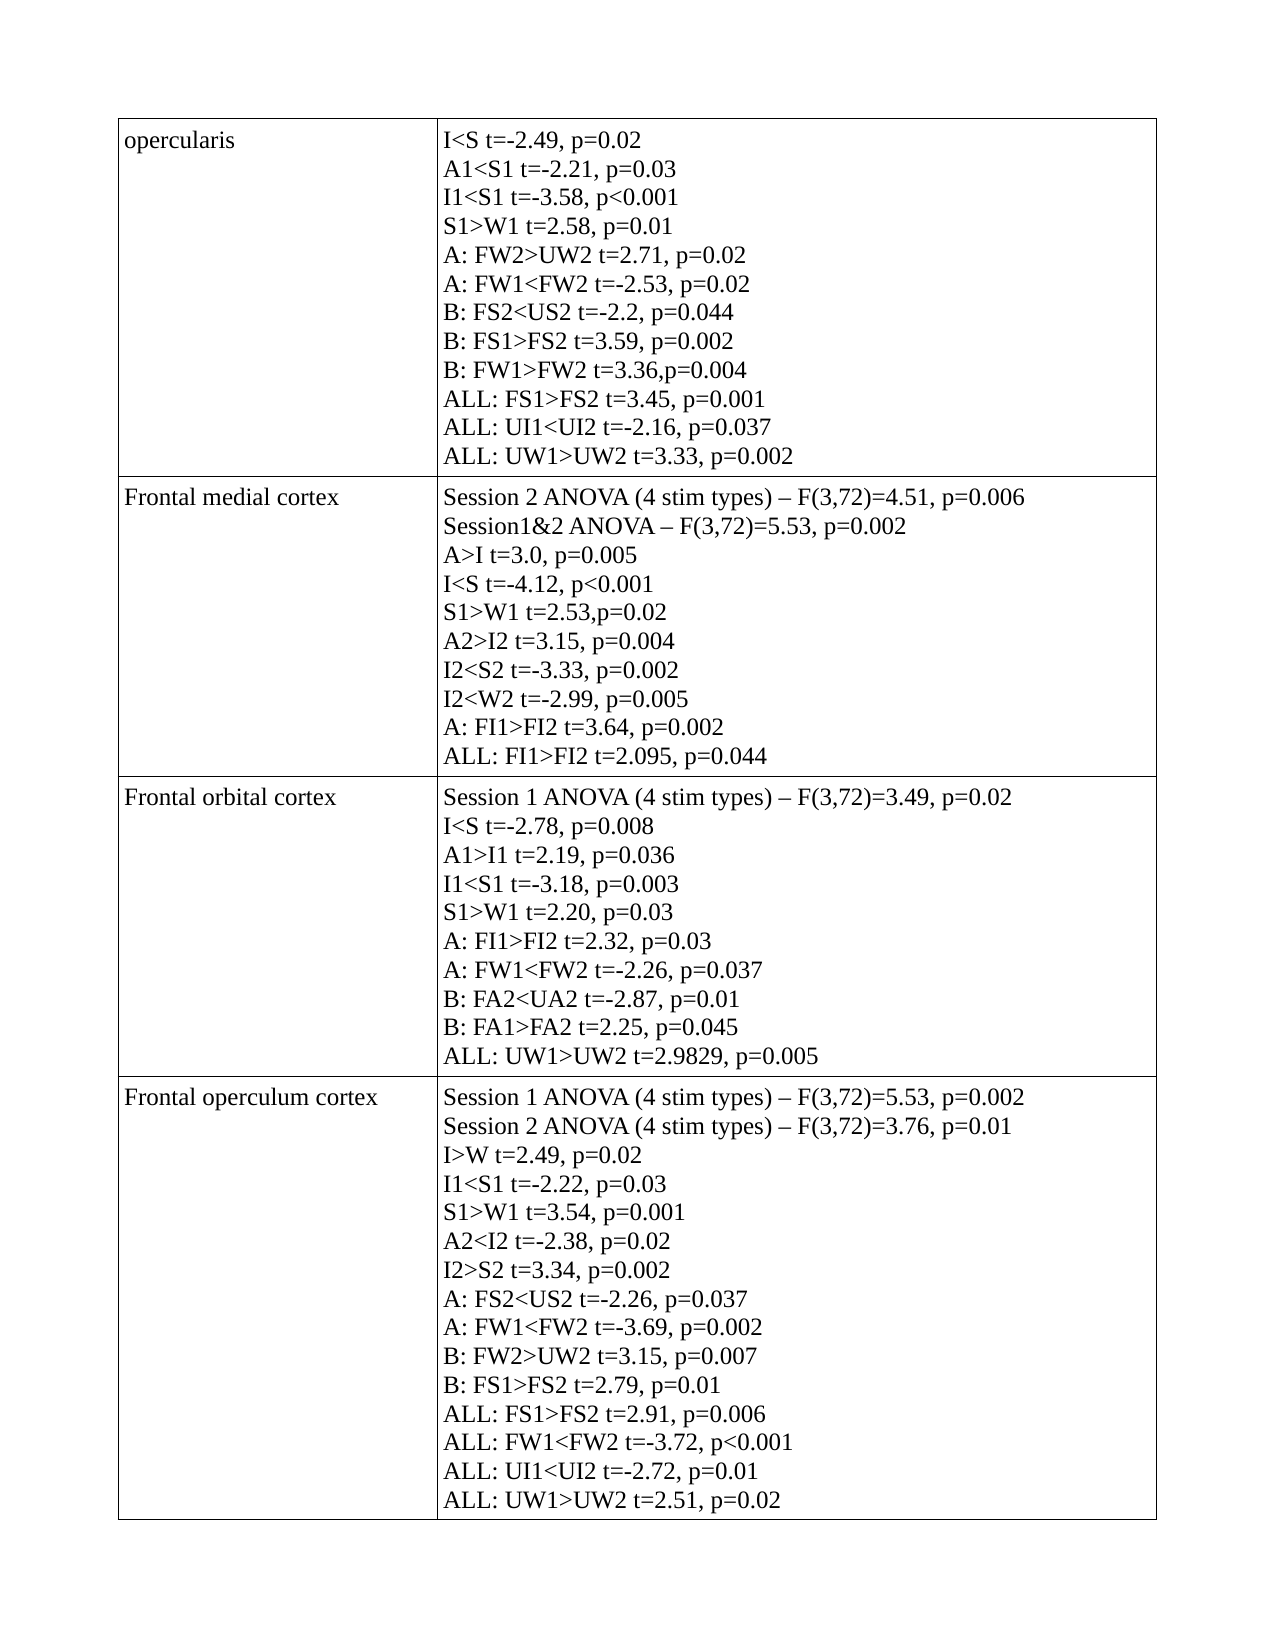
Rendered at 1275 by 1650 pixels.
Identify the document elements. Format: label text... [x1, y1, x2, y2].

table_cell opercularis [119, 119, 437, 476]
table_cell Frontal operculum cortex [119, 1077, 437, 1519]
table_cell Session 2 ANOVA (4 stim types) – F(3,72)=4.51, p=0.006 Session1&2 ANOVA – F(3,72)=5.53, p=0.002 A>I t=3.0, p=0.005 I<S t=-4.12, p<0.001 S1>W1 t=2.53,p=0.02 A2>I2 t=3.15, p=0.004 I2<S2 t=-3.33, p=0.002 I2<W2 t=-2.99, p=0.005 A: FI1>FI2 t=3.64, p=0.002 ALL: FI1>FI2 t=2.095, p=0.044 [438, 477, 1156, 776]
table_cell Frontal orbital cortex [119, 777, 437, 1076]
table_cell Frontal medial cortex [119, 477, 437, 776]
table_cell Session 1 ANOVA (4 stim types) – F(3,72)=5.53, p=0.002 Session 2 ANOVA (4 stim types) – F(3,72)=3.76, p=0.01 I>W t=2.49, p=0.02 I1<S1 t=-2.22, p=0.03 S1>W1 t=3.54, p=0.001 A2<I2 t=-2.38, p=0.02 I2>S2 t=3.34, p=0.002 A: FS2<US2 t=-2.26, p=0.037 A: FW1<FW2 t=-3.69, p=0.002 B: FW2>UW2 t=3.15, p=0.007 B: FS1>FS2 t=2.79, p=0.01 ALL: FS1>FS2 t=2.91, p=0.006 ALL: FW1<FW2 t=-3.72, p<0.001 ALL: UI1<UI2 t=-2.72, p=0.01 ALL: UW1>UW2 t=2.51, p=0.02 [438, 1077, 1156, 1519]
table_cell Session 1 ANOVA (4 stim types) – F(3,72)=3.49, p=0.02 I<S t=-2.78, p=0.008 A1>I1 t=2.19, p=0.036 I1<S1 t=-3.18, p=0.003 S1>W1 t=2.20, p=0.03 A: FI1>FI2 t=2.32, p=0.03 A: FW1<FW2 t=-2.26, p=0.037 B: FA2<UA2 t=-2.87, p=0.01 B: FA1>FA2 t=2.25, p=0.045 ALL: UW1>UW2 t=2.9829, p=0.005 [438, 777, 1156, 1076]
table_cell I<S t=-2.49, p=0.02 A1<S1 t=-2.21, p=0.03 I1<S1 t=-3.58, p<0.001 S1>W1 t=2.58, p=0.01 A: FW2>UW2 t=2.71, p=0.02 A: FW1<FW2 t=-2.53, p=0.02 B: FS2<US2 t=-2.2, p=0.044 B: FS1>FS2 t=3.59, p=0.002 B: FW1>FW2 t=3.36,p=0.004 ALL: FS1>FS2 t=3.45, p=0.001 ALL: UI1<UI2 t=-2.16, p=0.037 ALL: UW1>UW2 t=3.33, p=0.002 [438, 119, 1156, 476]
